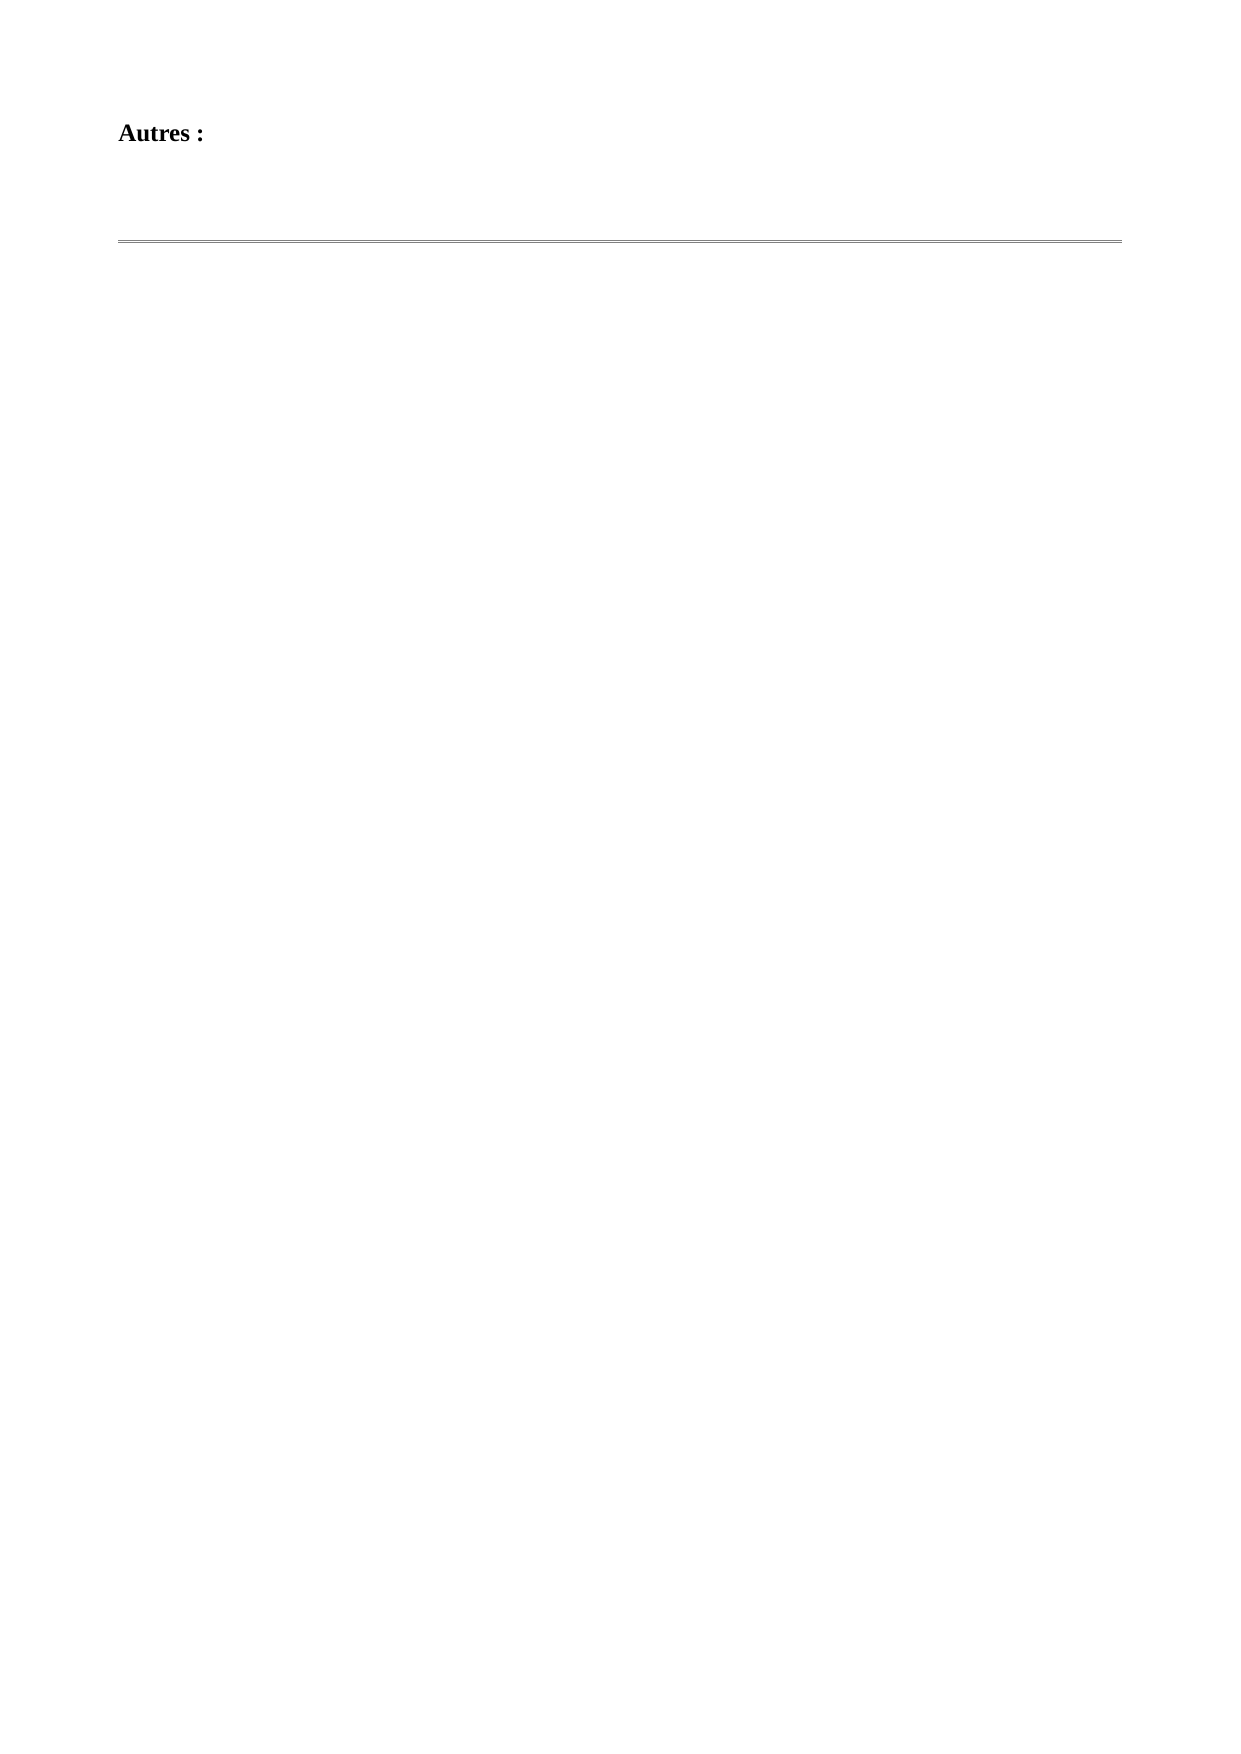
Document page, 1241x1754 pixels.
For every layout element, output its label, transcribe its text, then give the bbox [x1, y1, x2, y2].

subtitle Autres : [118, 118, 1122, 147]
